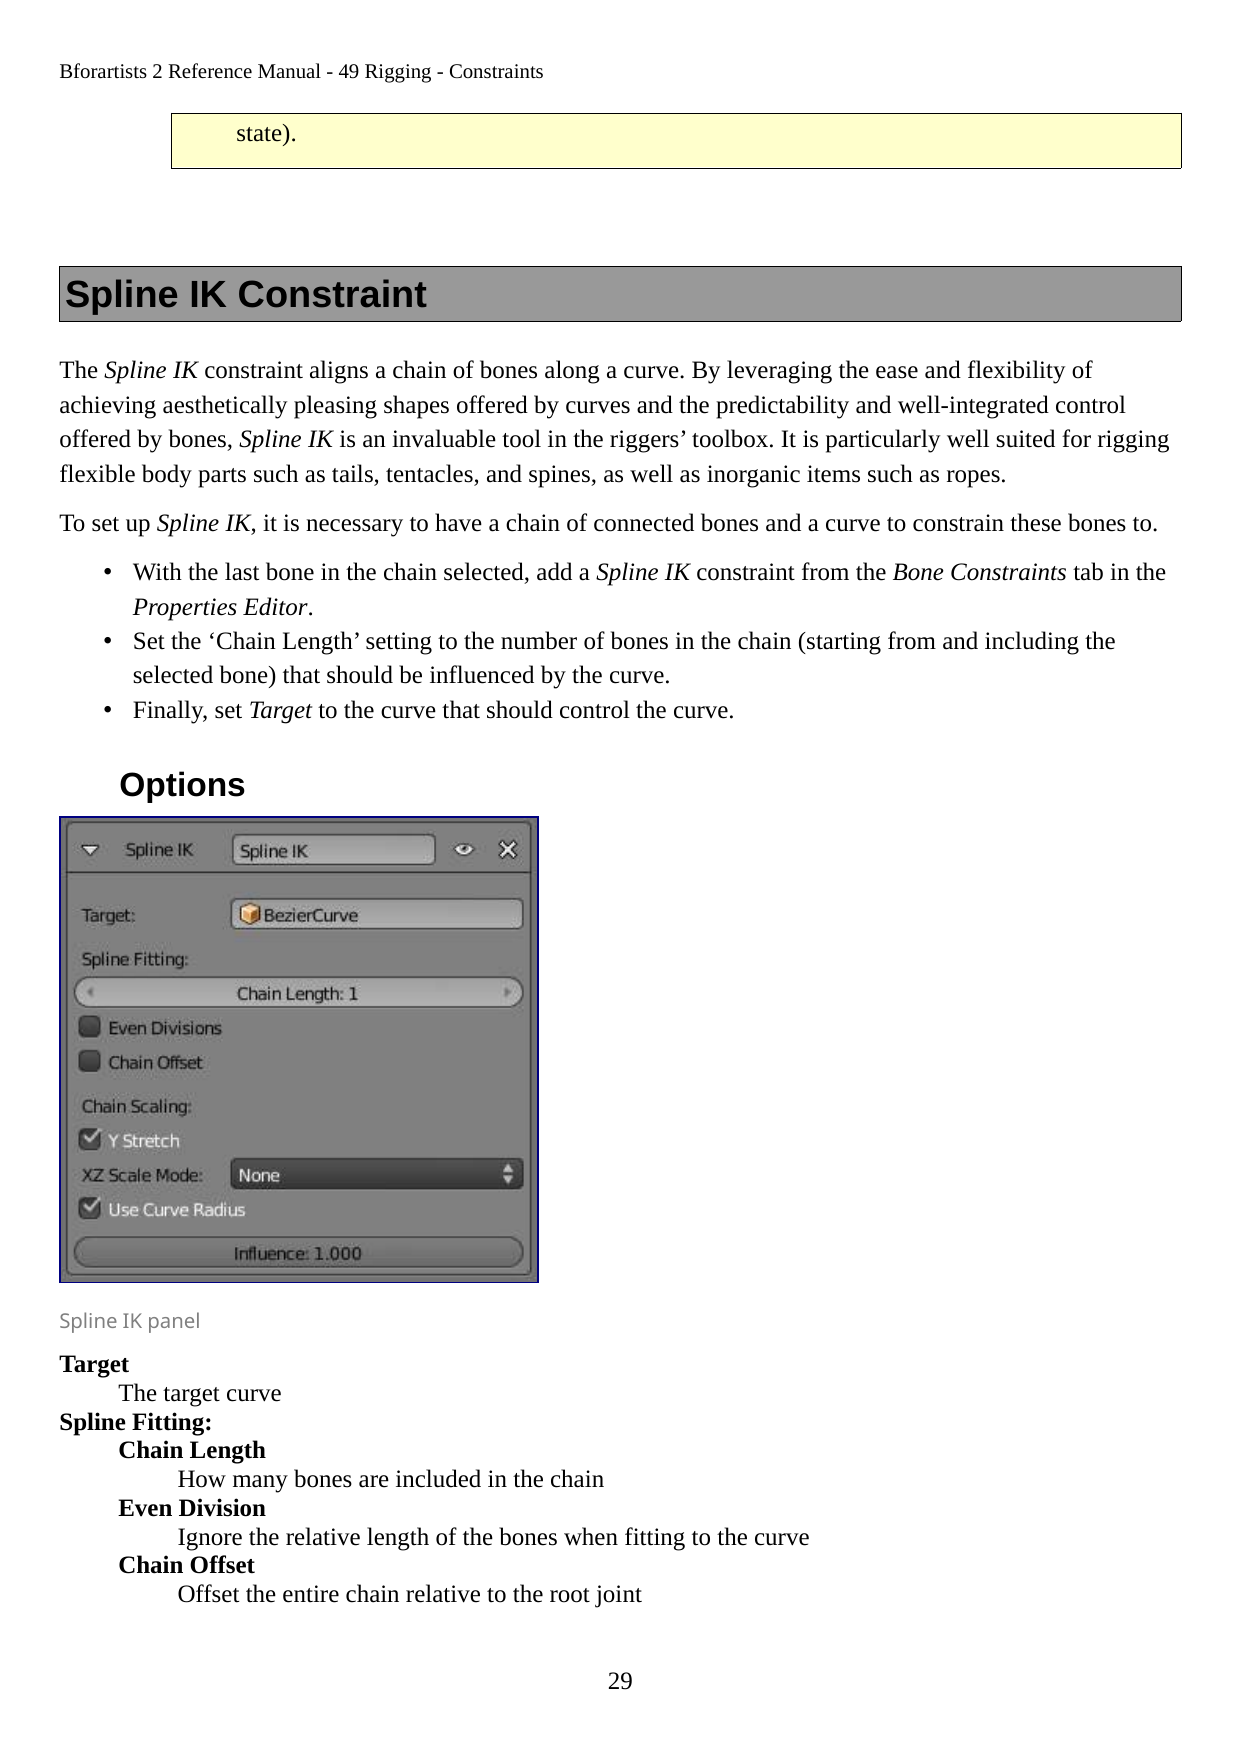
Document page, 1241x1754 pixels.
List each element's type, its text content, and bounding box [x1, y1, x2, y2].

list Offset the entire chain relative to the root joint [177, 1579, 1181, 1608]
table_header Spline IK Constraint [60, 267, 1181, 321]
subtitle Chain Offset [118, 1551, 1181, 1579]
subtitle Options [59, 765, 1181, 803]
list Ignore the relative length of the bones when fitting to the curve [177, 1522, 1181, 1551]
list Finally, set Target to the curve that should control the curve. [103, 695, 1181, 724]
subtitle Even Division [118, 1493, 1181, 1522]
text Spline IK panel [59, 1303, 1181, 1335]
text The Spline IK constraint aligns a chain of bones along a curve. By leveraging the ease and flexibility of achieving aesthetically pleasing shapes offered by curves and the predictability and well-integrated control offered by bones, Spline IK is an invaluable tool in the riggers’ toolbox. It is particularly well suited for rigging flexible body parts such as tails, tentacles, and spines, as well as inorganic items such as ropes. [59, 356, 1181, 488]
table_cell state). [172, 114, 1181, 167]
subtitle Target [59, 1349, 1181, 1378]
picture [61, 818, 537, 1282]
list The target curve [118, 1378, 1181, 1407]
text To set up Spline IK, it is necessary to have a chain of connected bones and a curve to constrain these bones to. [59, 508, 1181, 537]
list Set the ‘Chain Length’ setting to the number of bones in the chain (starting from and including the selected bone) that should be influenced by the curve. [103, 626, 1181, 689]
subtitle Spline Fitting: [59, 1407, 1181, 1436]
subtitle Chain Length [118, 1436, 1181, 1464]
list With the last bone in the chain selected, add a Spline IK constraint from the Bone Constraints tab in the Properties Editor. [103, 557, 1181, 620]
list How many bones are included in the chain [177, 1464, 1181, 1493]
